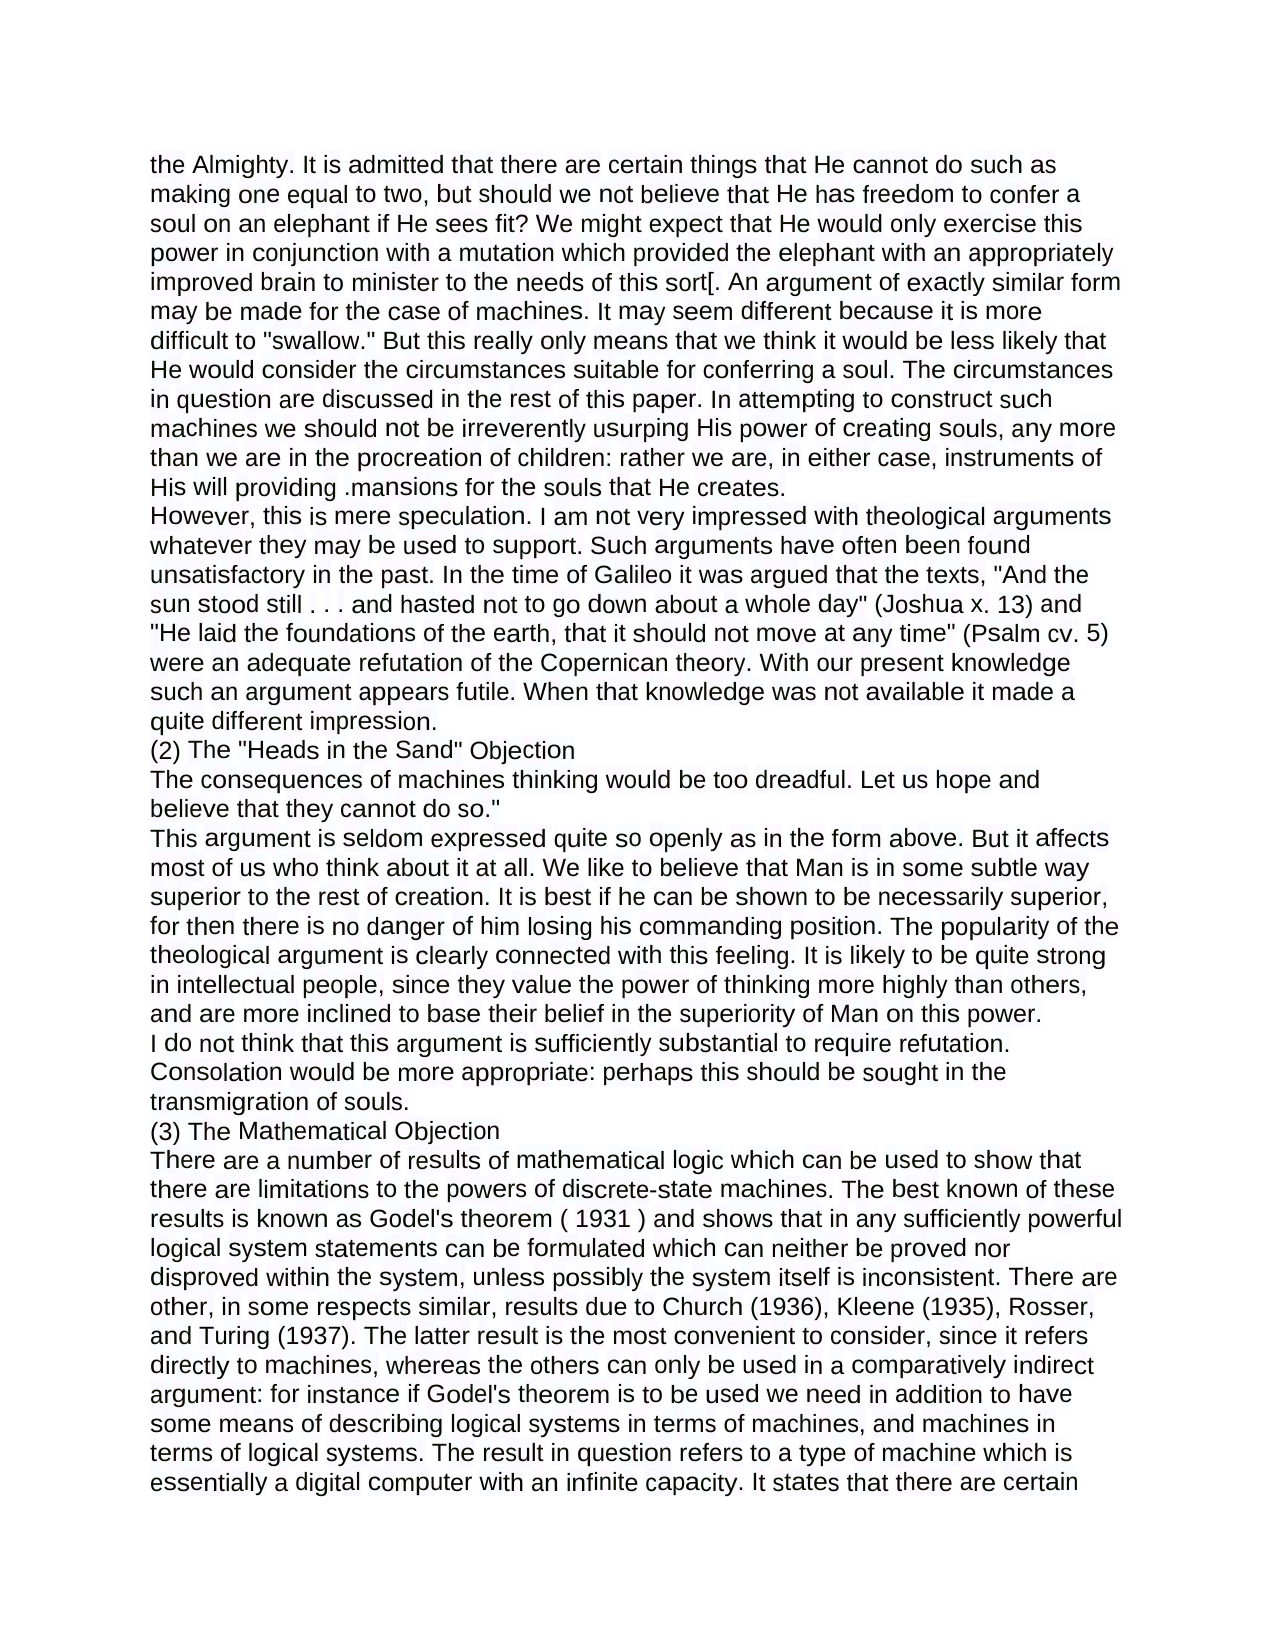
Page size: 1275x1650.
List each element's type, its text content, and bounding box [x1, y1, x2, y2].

text This argument is seldom expressed quite so openly as in the form above. But it affects most of us who think about it at all. We like to believe that Man is in some subtle way superior to the rest of creation. It is best if he can be shown to be necessarily superior, for then there is no danger of him losing his commanding position. The popularity of the theological argument is clearly connected with this feeling. It is likely to be quite strong in intellectual people, since they value the power of thinking more highly than others, and are more inclined to base their belief in the superiority of Man on this power. [150, 823, 1125, 1028]
text (2) The "Heads in the Sand" Objection [158, 735, 188, 765]
text (2) The "Heads in the Sand" Objection [453, 735, 522, 765]
text I am unable to accept any part of this, but will attempt to reply in theological terms. I should find the argument more convincing if animals were classed with men, for there is a greater difference, to my mind, between the typical animate and the inanimate than there is between man and the other animals. The arbitrary character of the orthodox view becomes clearer if we consider how it might appear to a member of some other religious community. How do Christians regard the Moslem view that women have no souls? But let us leave this point aside and return to the main argument. It appears to me that the argument quoted above implies a serious restriction of the omnipotence of the Almighty. It is admitted that there are certain things that He cannot do such as making one equal to two, but should we not believe that He has freedom to confer a soul on an elephant if He sees fit? We might expect that He would only exercise this power in conjunction with a mutation which provided the elephant with an appropriately improved brain to minister to the needs of this sort[. An argument of exactly similar form may be made for the case of machines. It may seem different because it is more difficult to "swallow." But this really only means that we think it would be less likely that He would consider the circumstances suitable for conferring a soul. The circumstances in question are discussed in the rest of this paper. In attempting to construct such machines we should not be irreverently usurping His power of creating souls, any more than we are in the procreation of children: rather we are, in either case, instruments of His will providing .mansions for the souls that He creates. [150, 150, 1125, 501]
text (3) The Mathematical Objection [500, 1116, 1125, 1145]
text I do not think that this argument is sufficiently substantial to require refutation. Consolation would be more appropriate: perhaps this should be sought in the transmigration of souls. [150, 1028, 1125, 1116]
text The consequences of machines thinking would be too dreadful. Let us hope and believe that they cannot do so." [189, 765, 237, 823]
text (2) The "Heads in the Sand" Objection [346, 735, 375, 765]
text (2) The "Heads in the Sand" Objection [306, 735, 332, 765]
text The consequences of machines thinking would be too dreadful. Let us hope and believe that they cannot do so." [500, 765, 1125, 823]
text There are a number of results of mathematical logic which can be used to show that there are limitations to the powers of discrete-state machines. The best known of these results is known as Godel's theorem ( 1931 ) and shows that in any sufficiently powerful logical system statements can be formulated which can neither be proved nor disproved within the system, unless possibly the system itself is inconsistent. There are other, in some respects similar, results due to Church (1936), Kleene (1935), Rosser, and Turing (1937). The latter result is the most convenient to consider, since it refers directly to machines, whereas the others can only be used in a comparatively indirect argument: for instance if Godel's theorem is to be used we need in addition to have some means of describing logical systems in terms of machines, and machines in terms of logical systems. The result in question refers to a type of machine which is essentially a digital computer with an infinite capacity. It states that there are certain [150, 1145, 1125, 1496]
text (2) The "Heads in the Sand" Objection [561, 735, 1125, 765]
text However, this is mere speculation. I am not very impressed with theological arguments whatever they may be used to support. Such arguments have often been found unsatisfactory in the past. In the time of Galileo it was argued that the texts, "And the sun stood still . . . and hasted not to go down about a whole day" (Joshua x. 13) and "He laid the foundations of the earth, that it should not move at any time" (Psalm cv. 5) were an adequate refutation of the Copernican theory. With our present knowledge such an argument appears futile. When that knowledge was not available it made a quite different impression. [403, 501, 1125, 735]
